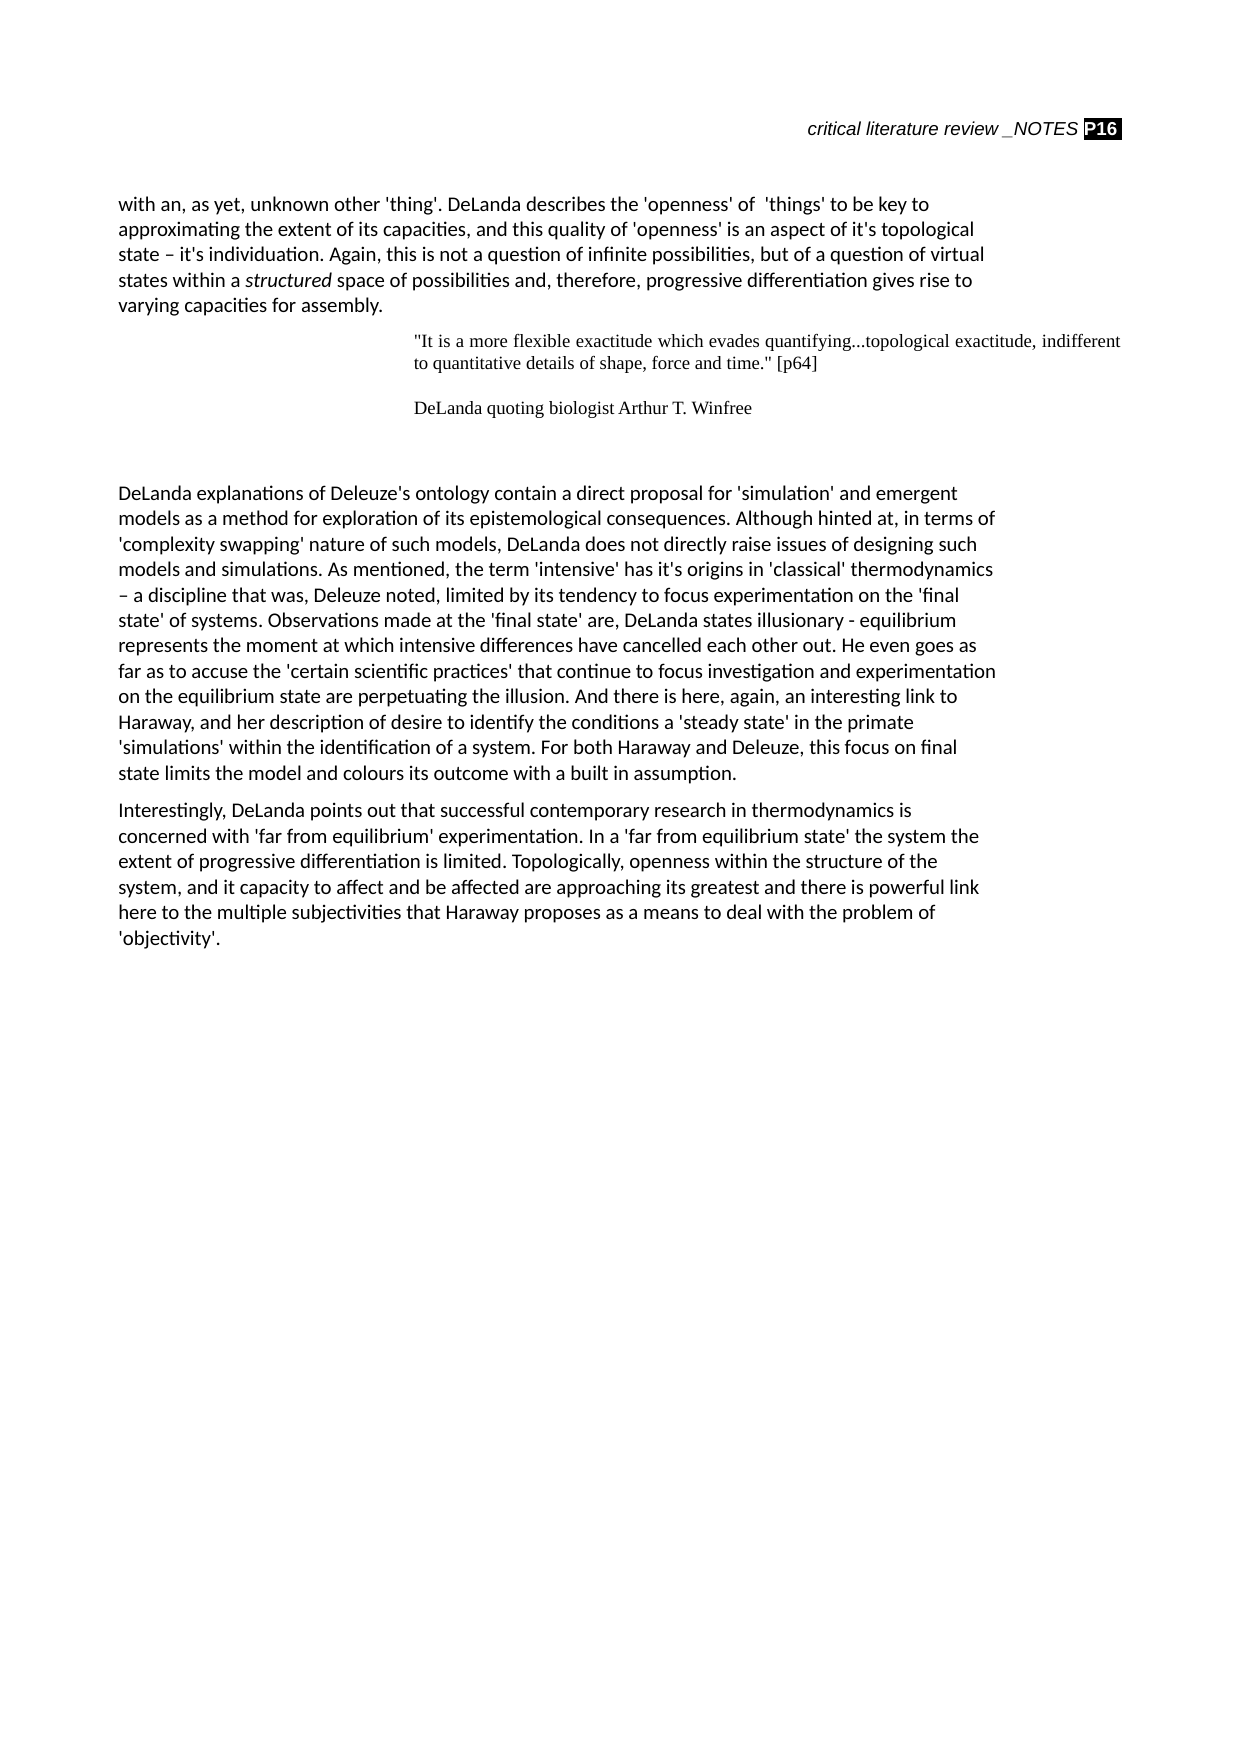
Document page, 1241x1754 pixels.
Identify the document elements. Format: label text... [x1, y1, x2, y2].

text "It is a more flexible exactitude which evades quantifying...topological exactitude, indifferent to quantitative details of shape, force and time." [p64] [413, 330, 1122, 373]
text Interestingly, DeLanda points out that successful contemporary research in thermodynamics is concerned with 'far from equilibrium' experimentation. In a 'far from equilibrium state' the system the extent of progressive differentiation is limited. Topologically, openness within the structure of the system, and it capacity to affect and be affected are approaching its greatest and there is powerful link here to the multiple subjectivities that Haraway proposes as a means to deal with the problem of 'objectivity'. [118, 798, 1004, 950]
text DeLanda explanations of Deleuze's ontology contain a direct proposal for 'simulation' and emergent models as a method for exploration of its epistemological consequences. Although hinted at, in terms of 'complexity swapping' nature of such models, DeLanda does not directly raise issues of designing such models and simulations. As mentioned, the term 'intensive' has it's origins in 'classical' thermodynamics – a discipline that was, Deleuze noted, limited by its tendency to focus experimentation on the 'final state' of systems. Observations made at the 'final state' are, DeLanda states illusionary - equilibrium represents the moment at which intensive differences have cancelled each other out. He even goes as far as to accuse the 'certain scientific practices' that continue to focus investigation and experimentation on the equilibrium state are perpetuating the illusion. And there is here, again, an interesting link to Haraway, and her description of desire to identify the conditions a 'steady state' in the primate 'simulations' within the identification of a system. For both Haraway and Deleuze, this focus on final state limits the model and colours its outcome with a built in assumption. [118, 480, 1004, 785]
text DeLanda quoting biologist Arthur T. Winfree [413, 397, 1122, 419]
text with an, as yet, unknown other 'thing'. DeLanda describes the 'openness' of 'things' to be key to approximating the extent of its capacities, and this quality of 'openness' is an aspect of it's topological state – it's individuation. Again, this is not a question of infinite possibilities, but of a question of virtual states within a structured space of possibilities and, therefore, progressive differentiation gives rise to varying capacities for assembly. [118, 191, 1004, 318]
